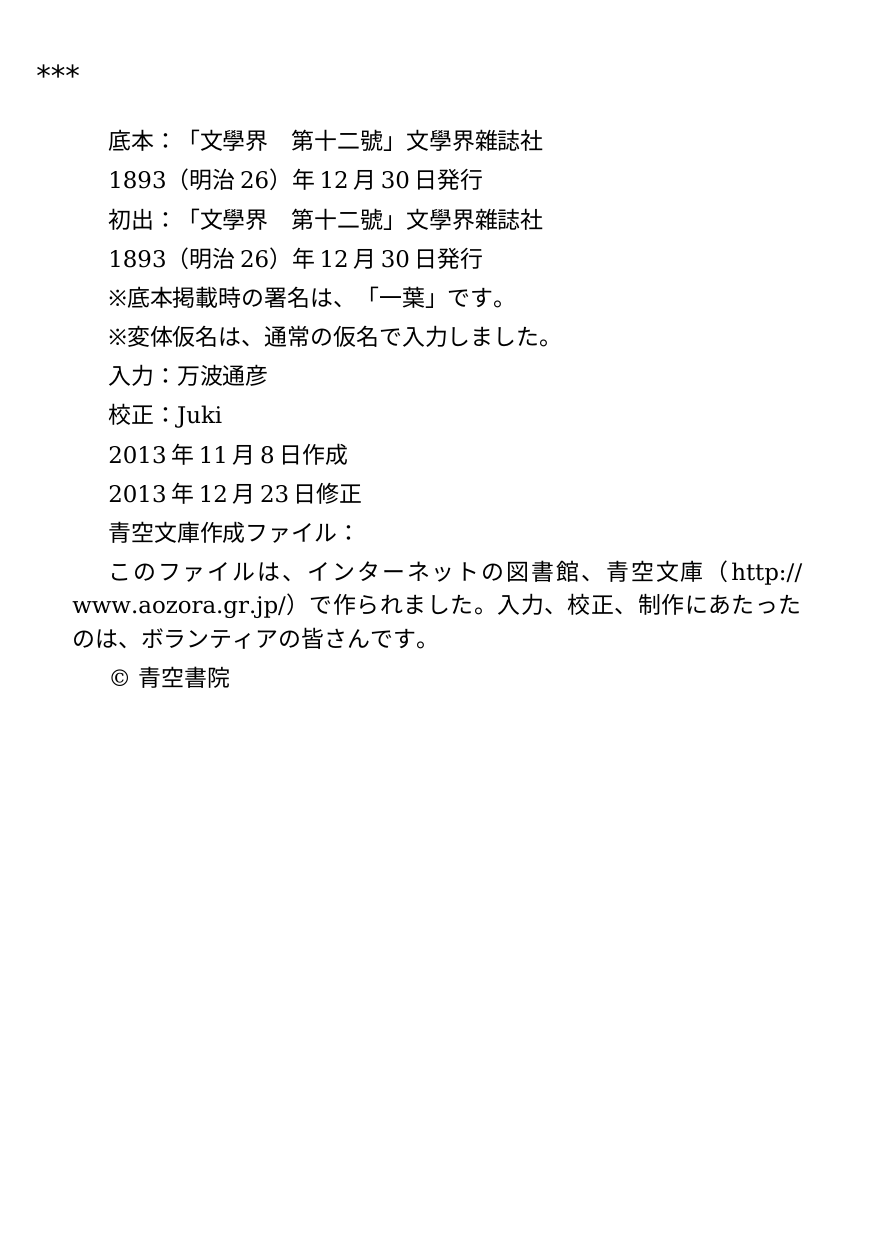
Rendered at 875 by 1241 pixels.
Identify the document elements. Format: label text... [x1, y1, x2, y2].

text 1893（明治26）年12月30日発行 [72, 162, 802, 196]
text ※変体仮名は、通常の仮名で入力しました。 [72, 319, 802, 352]
text © 青空書院 [72, 660, 802, 693]
text 青空文庫作成ファイル： [72, 515, 802, 548]
text 1893（明治26）年12月30日発行 [72, 241, 802, 274]
text 初出：「文學界 第十二號」文學界雜誌社 [72, 202, 802, 235]
text ※底本掲載時の署名は、「一葉」です。 [72, 280, 802, 313]
text 底本：「文學界 第十二號」文學界雜誌社 [72, 123, 802, 156]
text このファイルは、インターネットの図書館、青空文庫（http://www.aozora.gr.jp/）で作られました。入力、校正、制作にあたったのは、ボランティアの皆さんです。 [72, 554, 802, 654]
text 2013年12月23日修正 [72, 476, 802, 509]
text 2013年11月8日作成 [72, 437, 802, 470]
subtitle *** [36, 60, 838, 94]
text 入力：万波通彦 [72, 358, 802, 391]
text 校正：Juki [72, 397, 802, 431]
